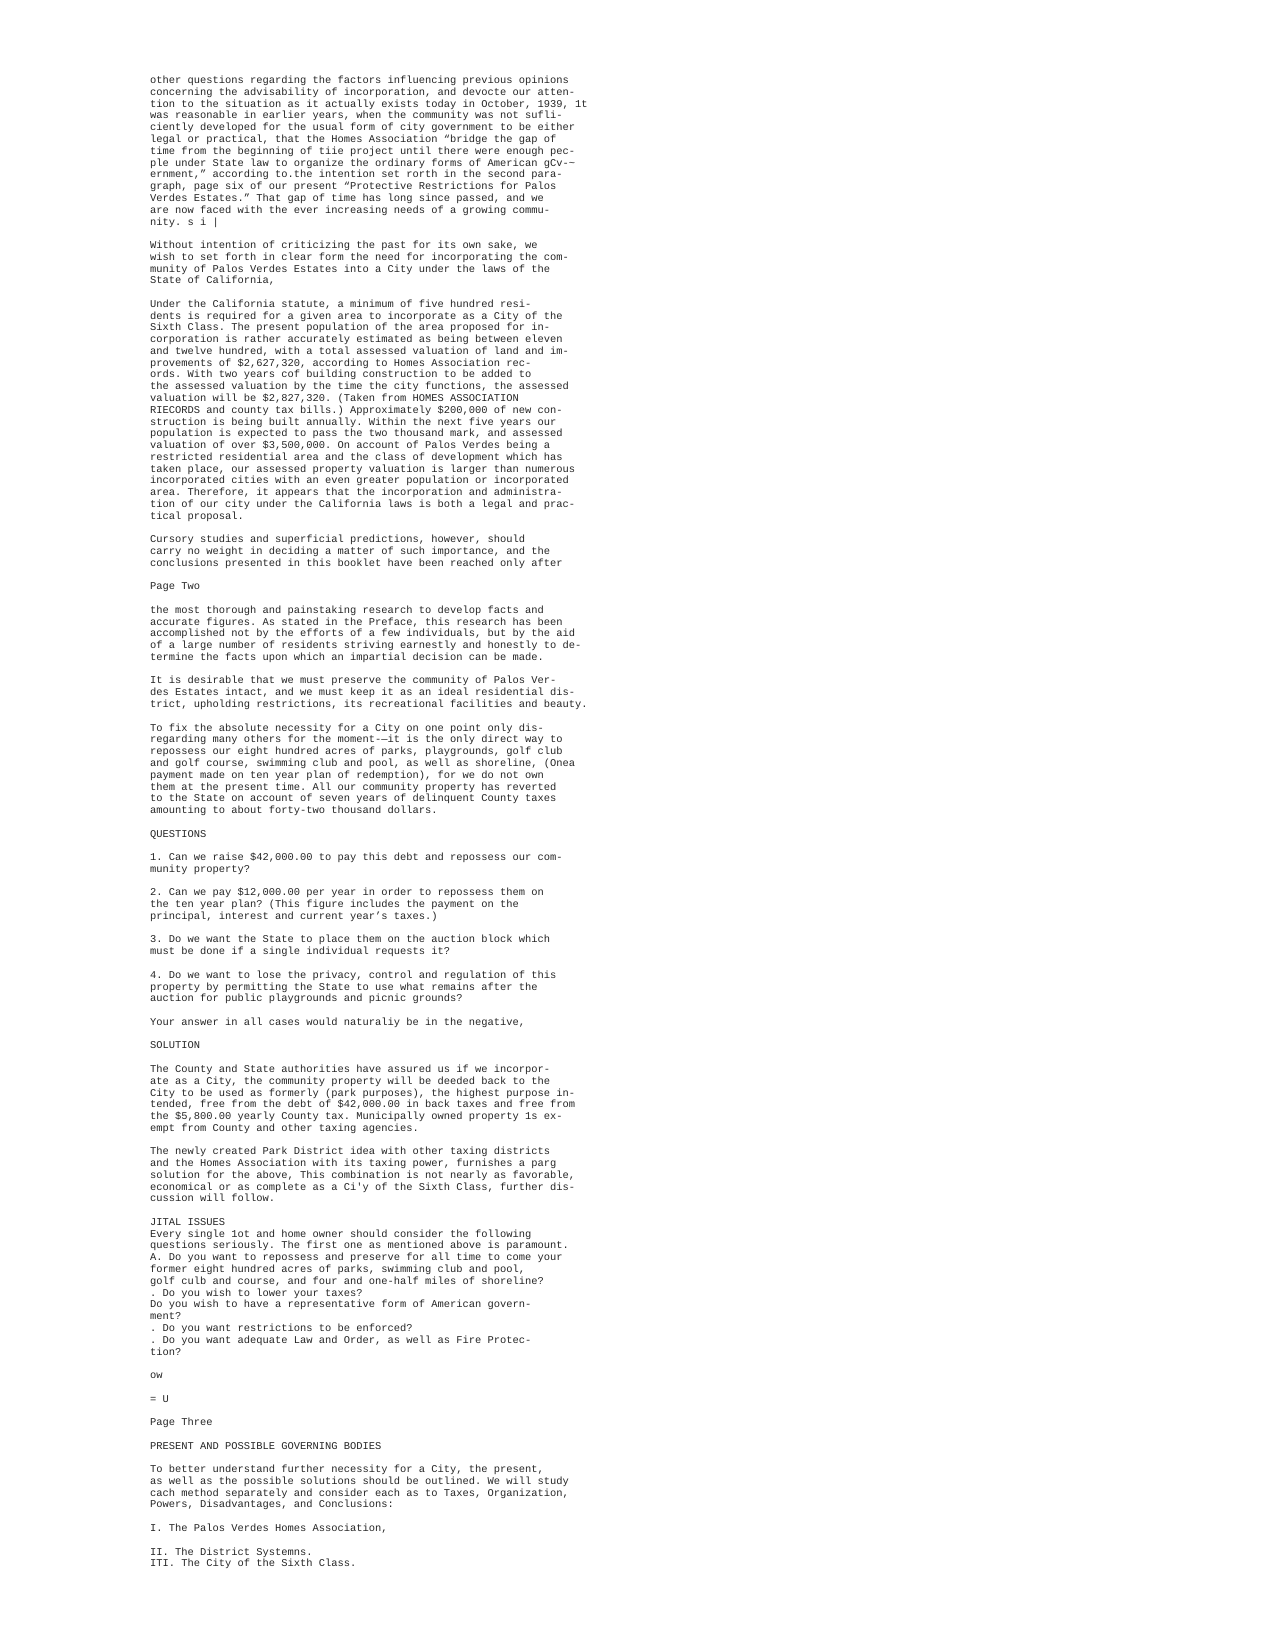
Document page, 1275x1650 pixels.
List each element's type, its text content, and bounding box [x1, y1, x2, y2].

text Under the California statute, a minimum of five hundred resi- [150, 299, 1125, 310]
text the $5,800.00 yearly County tax. Municipally owned property 1s ex- [150, 1111, 1125, 1123]
text JITAL ISSUES [150, 1217, 1125, 1228]
text ernment,” according to.the intention set rorth in the second para- [150, 169, 1125, 181]
text tion of our city under the California laws is both a legal and prac- [150, 499, 1125, 511]
text taken place, our assessed property valuation is larger than numerous [150, 463, 1125, 475]
text wish to set forth in clear form the need for incorporating the com- [150, 252, 1125, 263]
text To fix the absolute necessity for a City on one point only dis- [150, 722, 1125, 734]
text empt from County and other taxing agencies. [150, 1123, 1125, 1134]
text tion? [150, 1346, 1125, 1358]
text and twelve hundred, with a total assessed valuation of land and im- [150, 346, 1125, 357]
text QUESTIONS [150, 828, 1125, 840]
text other questions regarding the factors influencing previous opinions [150, 75, 1125, 87]
text ciently developed for the usual form of city government to be either [150, 122, 1125, 134]
text accurate figures. As stated in the Preface, this research has been [150, 616, 1125, 628]
text provements of $2,627,320, according to Homes Association rec- [150, 357, 1125, 369]
text trict, upholding restrictions, its recreational facilities and beauty. [150, 699, 1125, 711]
text conclusions presented in this booklet have been reached only after [150, 558, 1125, 569]
text ple under State law to organize the ordinary forms of American gCv-~ [150, 157, 1125, 169]
text 3. Do we want the State to place them on the auction block which [150, 934, 1125, 946]
text 2. Can we pay $12,000.00 per year in order to repossess them on [150, 887, 1125, 899]
text ow [150, 1370, 1125, 1382]
text of a large number of residents striving earnestly and honestly to de- [150, 640, 1125, 652]
text . Do you wish to lower your taxes? [150, 1287, 1125, 1299]
text valuation will be $2,827,320. (Taken from HOMES ASSOCIATION [150, 393, 1125, 404]
text tical proposal. [150, 511, 1125, 522]
text des Estates intact, and we must keep it as an ideal residential dis- [150, 687, 1125, 699]
text 4. Do we want to lose the privacy, control and regulation of this [150, 969, 1125, 981]
text valuation of over $3,500,000. On account of Palos Verdes being a [150, 440, 1125, 452]
text ords. With two years cof building construction to be added to [150, 369, 1125, 381]
text II. The District Systemns. [150, 1546, 1125, 1558]
text the ten year plan? (This figure includes the payment on the [150, 899, 1125, 911]
text Verdes Estates.” That gap of time has long since passed, and we [150, 193, 1125, 204]
text Page Two [150, 581, 1125, 593]
text the assessed valuation by the time the city functions, the assessed [150, 381, 1125, 393]
text to the State on account of seven years of delinquent County taxes [150, 793, 1125, 805]
text questions seriously. The first one as mentioned above is paramount. [150, 1240, 1125, 1252]
text economical or as complete as a Ci'y of the Sixth Class, further dis- [150, 1181, 1125, 1193]
text 1. Can we raise $42,000.00 to pay this debt and repossess our com- [150, 852, 1125, 864]
text ment? [150, 1311, 1125, 1323]
text amounting to about forty-two thousand dollars. [150, 805, 1125, 817]
text = U [150, 1393, 1125, 1405]
text munity property? [150, 864, 1125, 875]
text tion to the situation as it actually exists today in October, 1939, 1t [150, 98, 1125, 110]
text termine the facts upon which an impartial decision can be made. [150, 652, 1125, 663]
text struction is being built annually. Within the next five years our [150, 416, 1125, 428]
text . Do you want adequate Law and Order, as well as Fire Protec- [150, 1334, 1125, 1346]
text cussion will follow. [150, 1193, 1125, 1205]
text former eight hundred acres of parks, swimming club and pool, [150, 1264, 1125, 1276]
text population is expected to pass the two thousand mark, and assessed [150, 428, 1125, 440]
text Sixth Class. The present population of the area proposed for in- [150, 322, 1125, 334]
text must be done if a single individual requests it? [150, 946, 1125, 958]
text property by permitting the State to use what remains after the [150, 981, 1125, 993]
text cach method separately and consider each as to Taxes, Organization, [150, 1487, 1125, 1499]
text as well as the possible solutions should be outlined. We will study [150, 1476, 1125, 1487]
text principal, interest and current year’s taxes.) [150, 911, 1125, 922]
text nity. s i | [150, 216, 1125, 228]
text Every single 1ot and home owner should consider the following [150, 1228, 1125, 1240]
text concerning the advisability of incorporation, and devocte our atten- [150, 87, 1125, 98]
text golf culb and course, and four and one-half miles of shoreline? [150, 1276, 1125, 1287]
text ate as a City, the community property will be deeded back to the [150, 1076, 1125, 1087]
text It is desirable that we must preserve the community of Palos Ver- [150, 675, 1125, 687]
text payment made on ten year plan of redemption), for we do not own [150, 769, 1125, 781]
text the most thorough and painstaking research to develop facts and [150, 605, 1125, 616]
text The newly created Park District idea with other taxing districts [150, 1146, 1125, 1158]
text restricted residential area and the class of development which has [150, 452, 1125, 463]
text Page Three [150, 1417, 1125, 1429]
text Without intention of criticizing the past for its own sake, we [150, 240, 1125, 252]
text tended, free from the debt of $42,000.00 in back taxes and free from [150, 1099, 1125, 1111]
text area. Therefore, it appears that the incorporation and administra- [150, 487, 1125, 499]
text ITI. The City of the Sixth Class. [150, 1558, 1125, 1570]
text accomplished not by the efforts of a few individuals, but by the aid [150, 628, 1125, 640]
text time from the beginning of tiie project until there were enough pec- [150, 146, 1125, 157]
text munity of Palos Verdes Estates into a City under the laws of the [150, 263, 1125, 275]
text carry no weight in deciding a matter of such importance, and the [150, 546, 1125, 558]
text State of California, [150, 275, 1125, 287]
text corporation is rather accurately estimated as being between eleven [150, 334, 1125, 346]
text legal or practical, that the Homes Association “bridge the gap of [150, 134, 1125, 146]
text are now faced with the ever increasing needs of a growing commu- [150, 204, 1125, 216]
text SOLUTION [150, 1040, 1125, 1052]
text and golf course, swimming club and pool, as well as shoreline, (Onea [150, 758, 1125, 769]
text and the Homes Association with its taxing power, furnishes a parg [150, 1158, 1125, 1170]
text City to be used as formerly (park purposes), the highest purpose in- [150, 1087, 1125, 1099]
text Do you wish to have a representative form of American govern- [150, 1299, 1125, 1311]
text graph, page six of our present “Protective Restrictions for Palos [150, 181, 1125, 193]
text Powers, Disadvantages, and Conclusions: [150, 1499, 1125, 1511]
text . Do you want restrictions to be enforced? [150, 1323, 1125, 1334]
text solution for the above, This combination is not nearly as favorable, [150, 1170, 1125, 1181]
text repossess our eight hundred acres of parks, playgrounds, golf club [150, 746, 1125, 758]
text them at the present time. All our community property has reverted [150, 781, 1125, 793]
text Your answer in all cases would naturaliy be in the negative, [150, 1017, 1125, 1028]
text A. Do you want to repossess and preserve for all time to come your [150, 1252, 1125, 1264]
text Cursory studies and superficial predictions, however, should [150, 534, 1125, 546]
text regarding many others for the moment-—it is the only direct way to [150, 734, 1125, 746]
text was reasonable in earlier years, when the community was not sufli- [150, 110, 1125, 122]
text auction for public playgrounds and picnic grounds? [150, 993, 1125, 1005]
text PRESENT AND POSSIBLE GOVERNING BODIES [150, 1440, 1125, 1452]
text RIECORDS and county tax bills.) Approximately $200,000 of new con- [150, 404, 1125, 416]
text incorporated cities with an even greater population or incorporated [150, 475, 1125, 487]
text The County and State authorities have assured us if we incorpor- [150, 1064, 1125, 1076]
text dents is required for a given area to incorporate as a City of the [150, 310, 1125, 322]
text I. The Palos Verdes Homes Association, [150, 1523, 1125, 1534]
text To better understand further necessity for a City, the present, [150, 1464, 1125, 1476]
